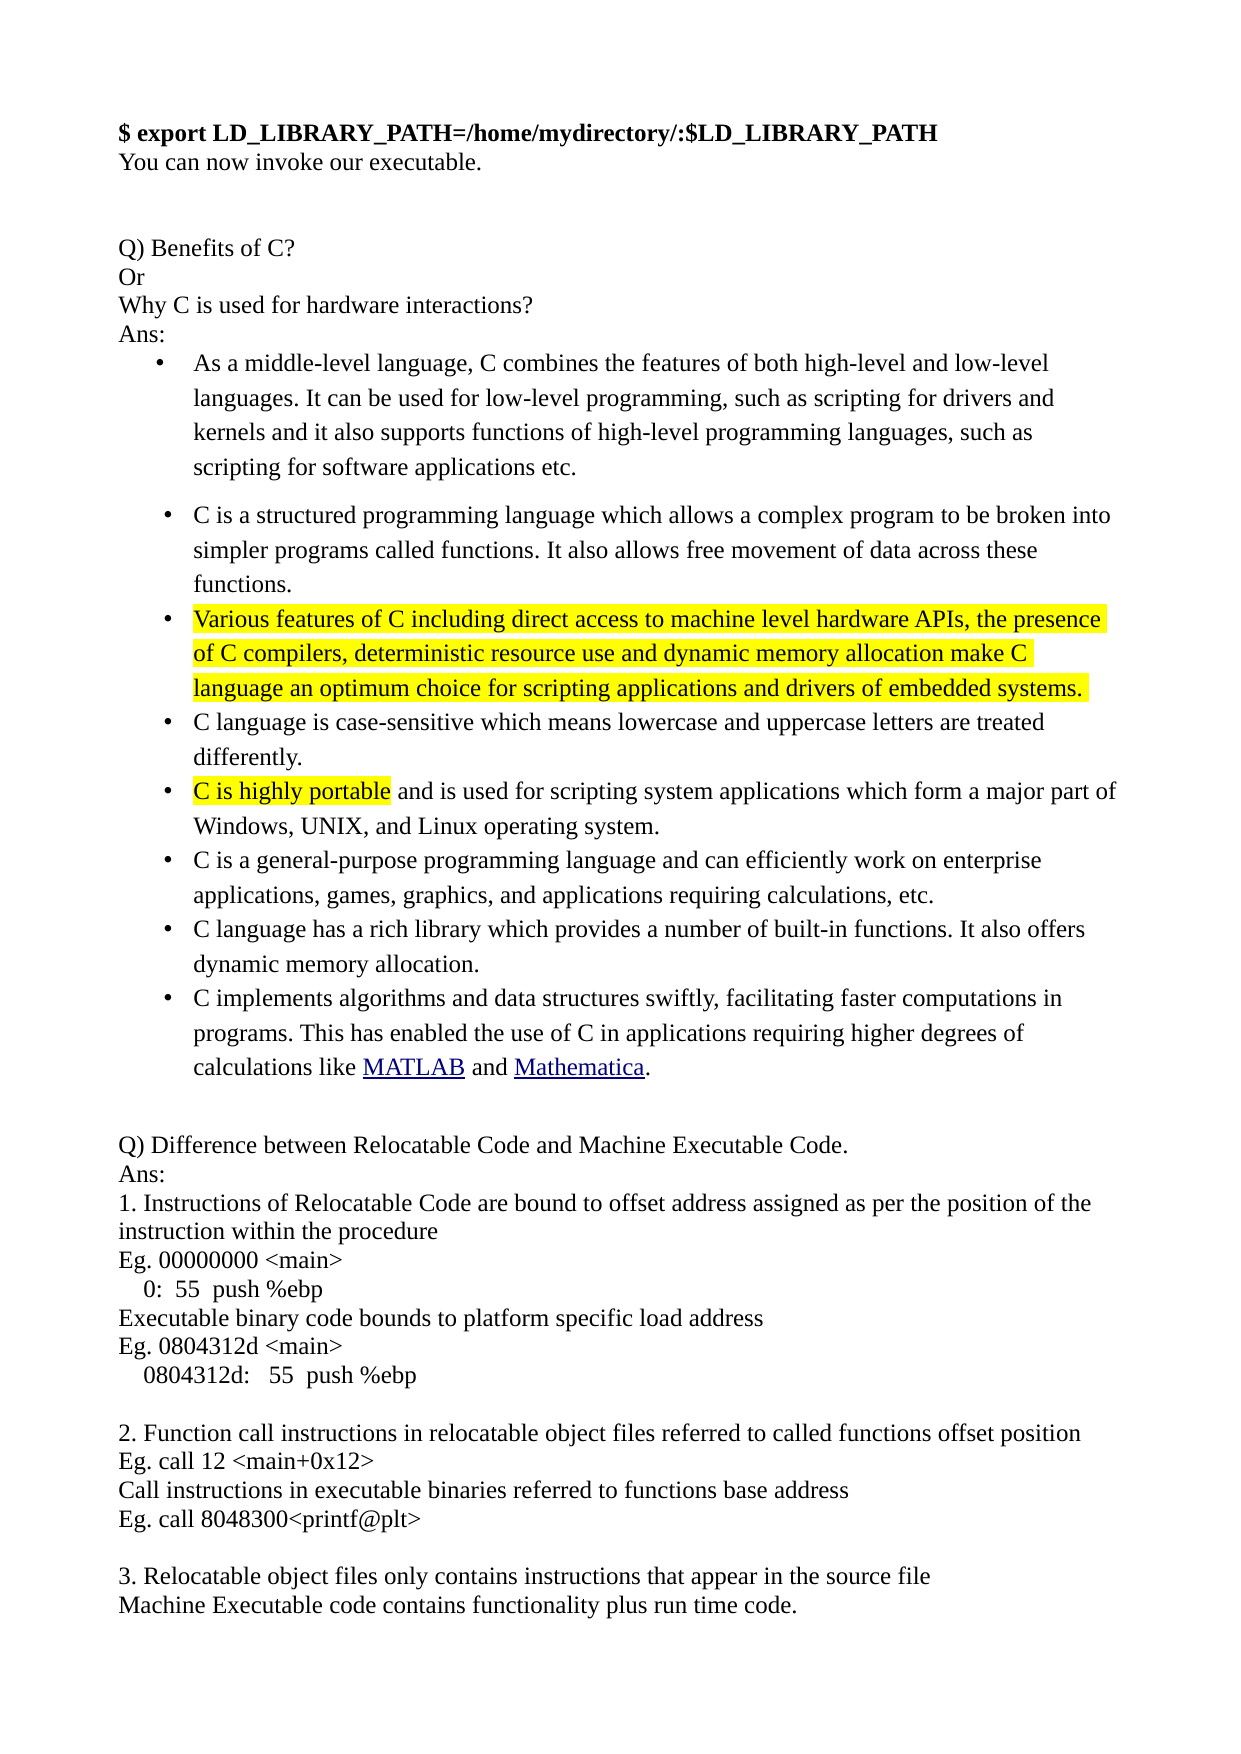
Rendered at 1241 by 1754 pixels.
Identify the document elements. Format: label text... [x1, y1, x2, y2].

text Or [118, 262, 1122, 291]
list C language is case-sensitive which means lowercase and uppercase letters are treated differently. [164, 707, 1122, 771]
text Ans: [118, 1159, 1122, 1188]
text 0804312d: 55 push %ebp [118, 1360, 1122, 1389]
text 1. Instructions of Relocatable Code are bound to offset address assigned as per the position of the instruction within the procedure [118, 1188, 1122, 1245]
text 2. Function call instructions in relocatable object files referred to called functions offset position [118, 1418, 1122, 1446]
text $ export LD_LIBRARY_PATH=/home/mydirectory/:$LD_LIBRARY_PATH [118, 118, 1122, 147]
text Eg. 0804312d <main> [118, 1331, 1122, 1360]
text You can now invoke our executable. [118, 147, 1122, 176]
text Eg. call 12 <main+0x12> [118, 1446, 1122, 1475]
text Q) Difference between Relocatable Code and Machine Executable Code. [118, 1130, 1122, 1159]
text 3. Relocatable object files only contains instructions that appear in the source file [118, 1561, 1122, 1590]
text Why C is used for hardware interactions? [118, 291, 1122, 319]
text Call instructions in executable binaries referred to functions base address [118, 1475, 1122, 1504]
list C implements algorithms and data structures swiftly, facilitating faster computations in programs. This has enabled the use of C in applications requiring higher degrees of calculations like MATLAB and Mathematica. [164, 983, 1122, 1081]
list C is highly portable and is used for scripting system applications which form a major part of Windows, UNIX, and Linux operating system. [164, 776, 1122, 840]
list C language has a rich library which provides a number of built-in functions. It also offers dynamic memory allocation. [164, 914, 1122, 978]
text Eg. call 8048300<printf@plt> [118, 1504, 1122, 1533]
list C is a general-purpose programming language and can efficiently work on enterprise applications, games, graphics, and applications requiring calculations, etc. [164, 845, 1122, 909]
text Ans: [118, 319, 1122, 348]
list Various features of C including direct access to machine level hardware APIs, the presence of C compilers, deterministic resource use and dynamic memory allocation make C language an optimum choice for scripting applications and drivers of embedded systems. [164, 604, 1122, 702]
text Executable binary code bounds to platform specific load address [118, 1303, 1122, 1331]
text Machine Executable code contains functionality plus run time code. [118, 1590, 1122, 1619]
text Eg. 00000000 <main> [118, 1245, 1122, 1274]
list C is a structured programming language which allows a complex program to be broken into simpler programs called functions. It also allows free movement of data across these functions. [164, 501, 1122, 598]
text Q) Benefits of C? [118, 233, 1122, 262]
list As a middle-level language, C combines the features of both high-level and low-level languages. It can be used for low-level programming, such as scripting for drivers and kernels and it also supports functions of high-level programming languages, such as scripting for software applications etc. [156, 348, 1122, 480]
text 0: 55 push %ebp [118, 1274, 1122, 1303]
